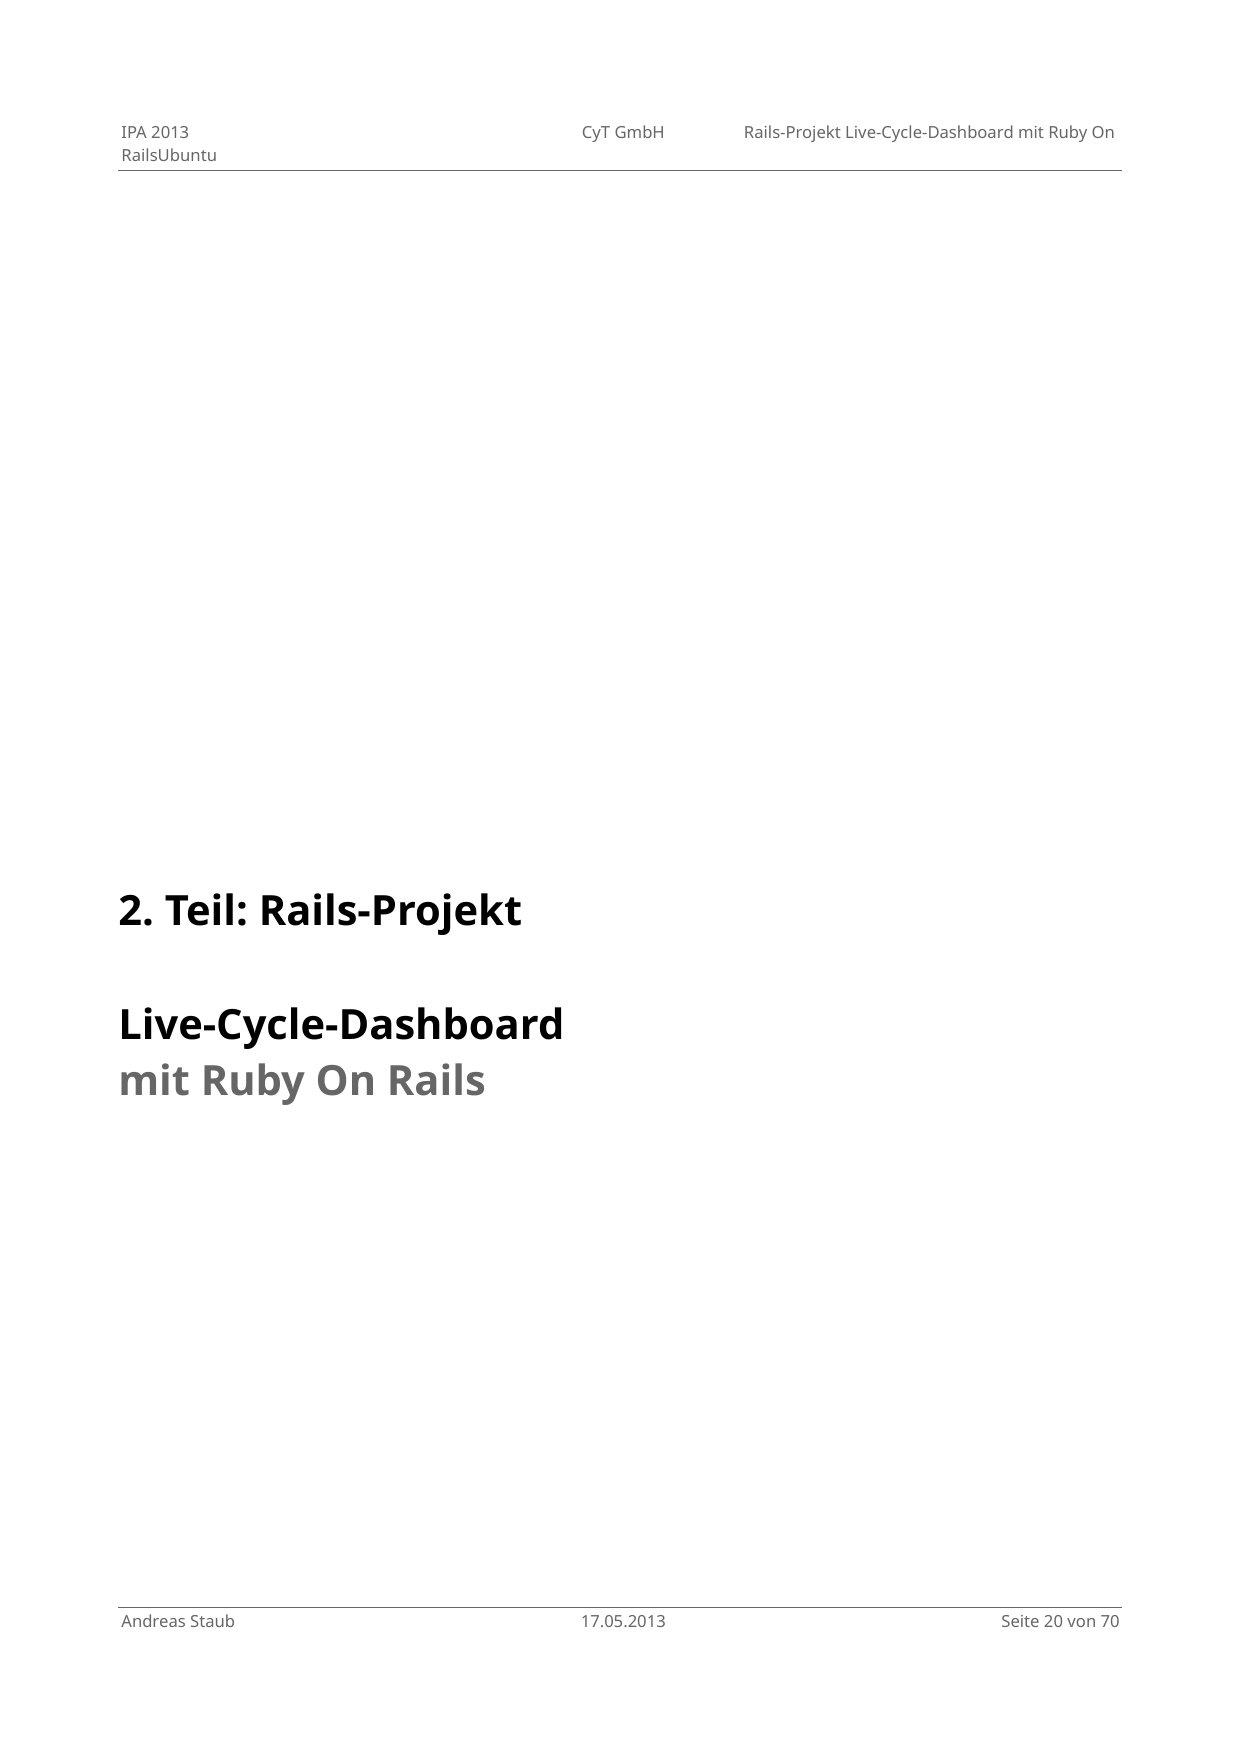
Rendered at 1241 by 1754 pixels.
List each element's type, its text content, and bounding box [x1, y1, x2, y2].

text Live-Cycle-Dashboard [118, 994, 1122, 1051]
text 2. Teil: Rails-Projekt [118, 881, 1122, 938]
text mit Ruby On Rails [118, 1051, 1122, 1108]
